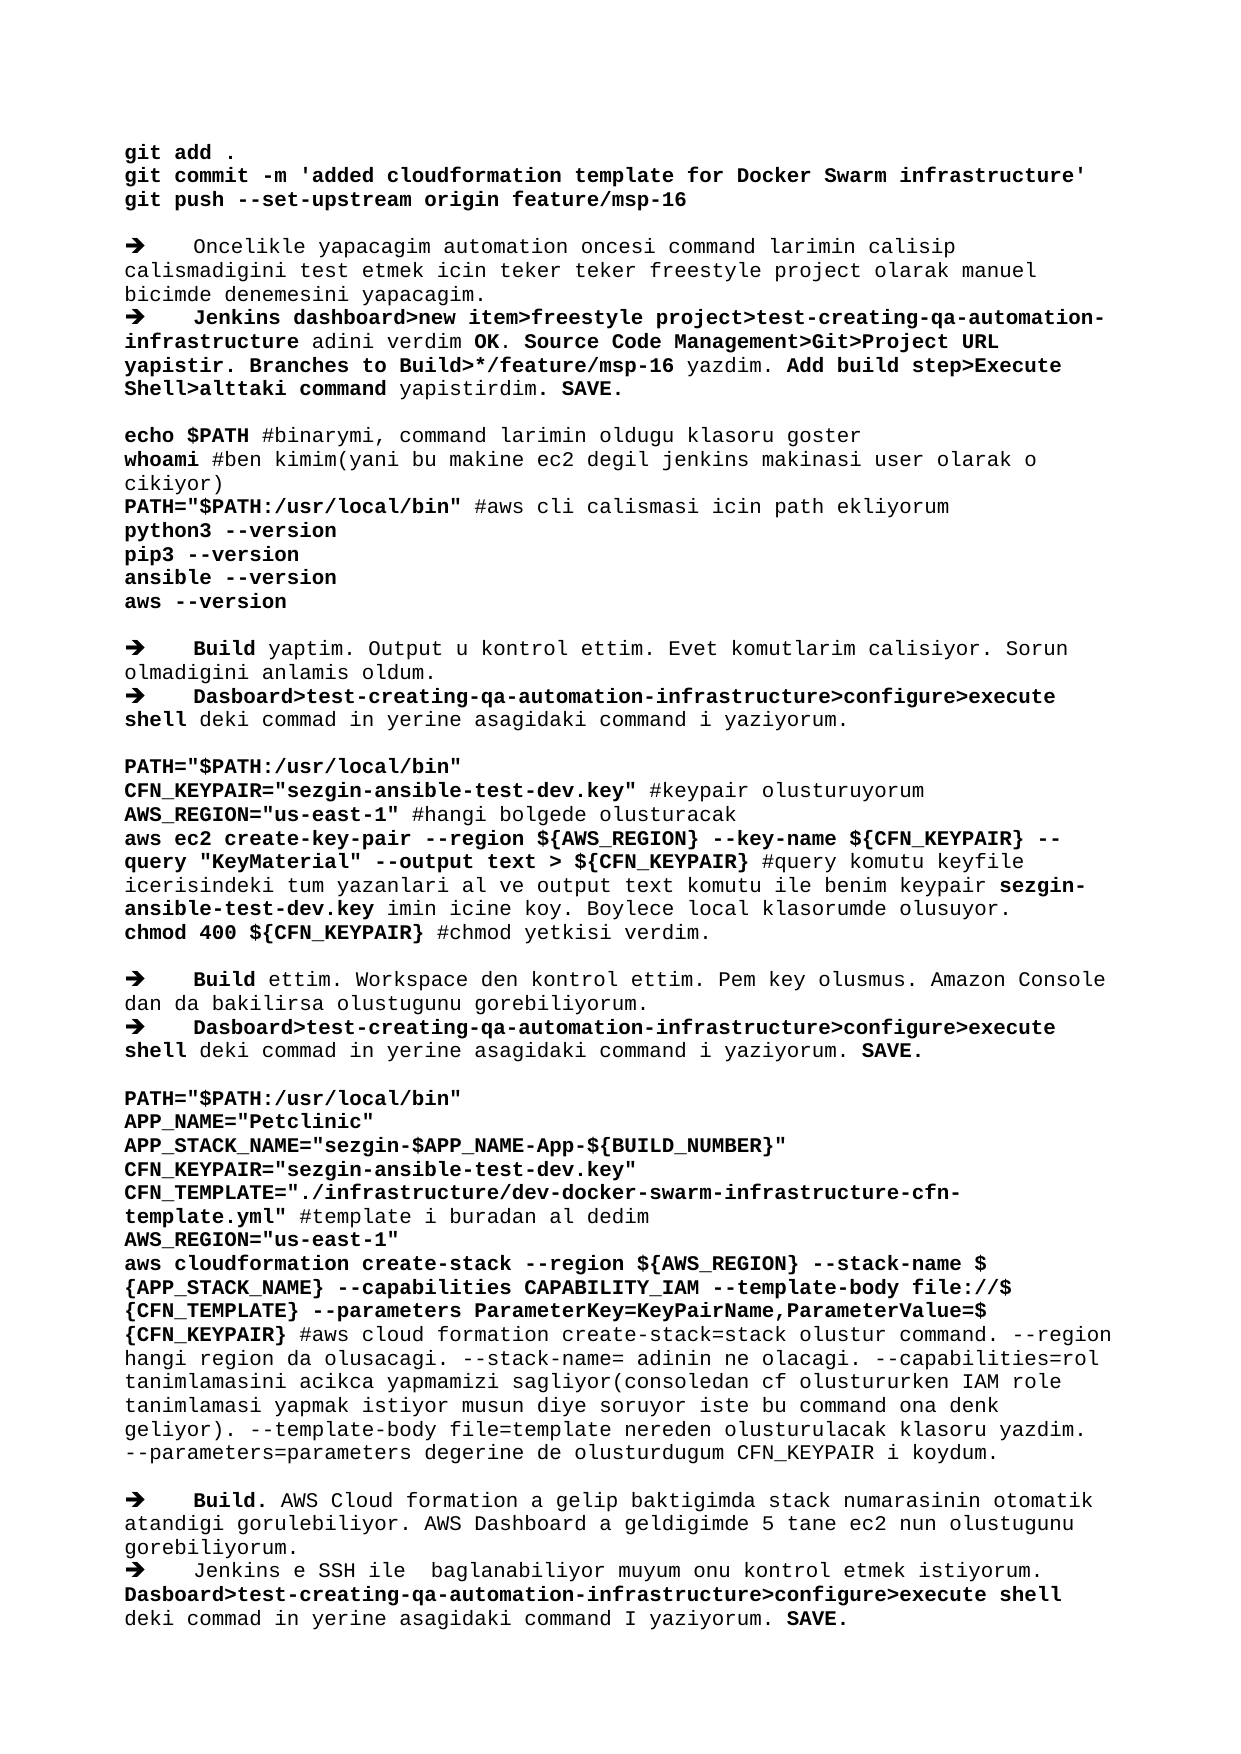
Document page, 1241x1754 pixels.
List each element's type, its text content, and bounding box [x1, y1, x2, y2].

list Build ettim. Workspace den kontrol ettim. Pem key olusmus. Amazon Console dan da bakilirsa olustugunu gorebiliyorum. [124, 969, 1122, 1017]
list pip3 --version [124, 544, 1122, 567]
list python3 --version [124, 520, 1122, 544]
text AWS_REGION="us-east-1" [124, 1229, 1122, 1253]
list PATH="$PATH:/usr/local/bin" [124, 757, 1122, 780]
list Oncelikle yapacagim automation oncesi command larimin calisip calismadigini test etmek icin teker teker freestyle project olarak manuel bicimde denemesini yapacagim. [124, 236, 1122, 307]
list whoami #ben kimim(yani bu makine ec2 degil jenkins makinasi user olarak o cikiyor) [124, 449, 1122, 496]
list git push --set-upstream origin feature/msp-16 [124, 189, 1122, 213]
list AWS_REGION="us-east-1" #hangi bolgede olusturacak [124, 804, 1122, 827]
list chmod 400 ${CFN_KEYPAIR} #chmod yetkisi verdim. [124, 922, 1122, 946]
text aws cloudformation create-stack --region ${AWS_REGION} --stack-name ${APP_STACK_NAME} --capabilities CAPABILITY_IAM --template-body file://${CFN_TEMPLATE} --parameters ParameterKey=KeyPairName,ParameterValue=${CFN_KEYPAIR} #aws cloud formation create-stack=stack olustur command. --region hangi region da olusacagi. --stack-name= adinin ne olacagi. --capabilities=rol tanimlamasini acikca yapmamizi sagliyor(consoledan cf olustururken IAM role tanimlamasi yapmak istiyor musun diye soruyor iste bu command ona denk geliyor). --template-body file=template nereden olusturulacak klasoru yazdim. --parameters=parameters degerine de olusturdugum CFN_KEYPAIR i koydum. [124, 1253, 1122, 1466]
list PATH="$PATH:/usr/local/bin" #aws cli calismasi icin path ekliyorum [124, 496, 1122, 520]
text APP_NAME="Petclinic" [124, 1111, 1122, 1135]
list git add . [124, 142, 1122, 165]
text APP_STACK_NAME="sezgin-$APP_NAME-App-${BUILD_NUMBER}" [124, 1135, 1122, 1158]
list Build yaptim. Output u kontrol ettim. Evet komutlarim calisiyor. Sorun olmadigini anlamis oldum. [124, 638, 1122, 686]
list aws ec2 create-key-pair --region ${AWS_REGION} --key-name ${CFN_KEYPAIR} --query "KeyMaterial" --output text > ${CFN_KEYPAIR} #query komutu keyfile icerisindeki tum yazanlari al ve output text komutu ile benim keypair sezgin-ansible-test-dev.key imin icine koy. Boylece local klasorumde olusuyor. [124, 827, 1122, 922]
list git commit -m 'added cloudformation template for Docker Swarm infrastructure' [124, 165, 1122, 189]
list Jenkins e SSH ile baglanabiliyor muyum onu kontrol etmek istiyorum. Dasboard>test-creating-qa-automation-infrastructure>configure>execute shell deki commad in yerine asagidaki command I yaziyorum. SAVE. [124, 1561, 1122, 1631]
list Dasboard>test-creating-qa-automation-infrastructure>configure>execute shell deki commad in yerine asagidaki command i yaziyorum. SAVE. [124, 1017, 1122, 1064]
list Build. AWS Cloud formation a gelip baktigimda stack numarasinin otomatik atandigi gorulebiliyor. AWS Dashboard a geldigimde 5 tane ec2 nun olustugunu gorebiliyorum. [124, 1489, 1122, 1561]
list ansible --version [124, 567, 1122, 591]
text PATH="$PATH:/usr/local/bin" [124, 1088, 1122, 1111]
list CFN_KEYPAIR="sezgin-ansible-test-dev.key" #keypair olusturuyorum [124, 780, 1122, 804]
list Dasboard>test-creating-qa-automation-infrastructure>configure>execute shell deki commad in yerine asagidaki command i yaziyorum. [124, 686, 1122, 733]
text CFN_TEMPLATE="./infrastructure/dev-docker-swarm-infrastructure-cfn-template.yml" #template i buradan al dedim [124, 1182, 1122, 1229]
text CFN_KEYPAIR="sezgin-ansible-test-dev.key" [124, 1158, 1122, 1182]
list Jenkins dashboard>new item>freestyle project>test-creating-qa-automation-infrastructure adini verdim OK. Source Code Management>Git>Project URL yapistir. Branches to Build>*/feature/msp-16 yazdim. Add build step>Execute Shell>alttaki command yapistirdim. SAVE. [124, 307, 1122, 402]
list aws --version [124, 591, 1122, 615]
list echo $PATH #binarymi, command larimin oldugu klasoru goster [124, 426, 1122, 449]
